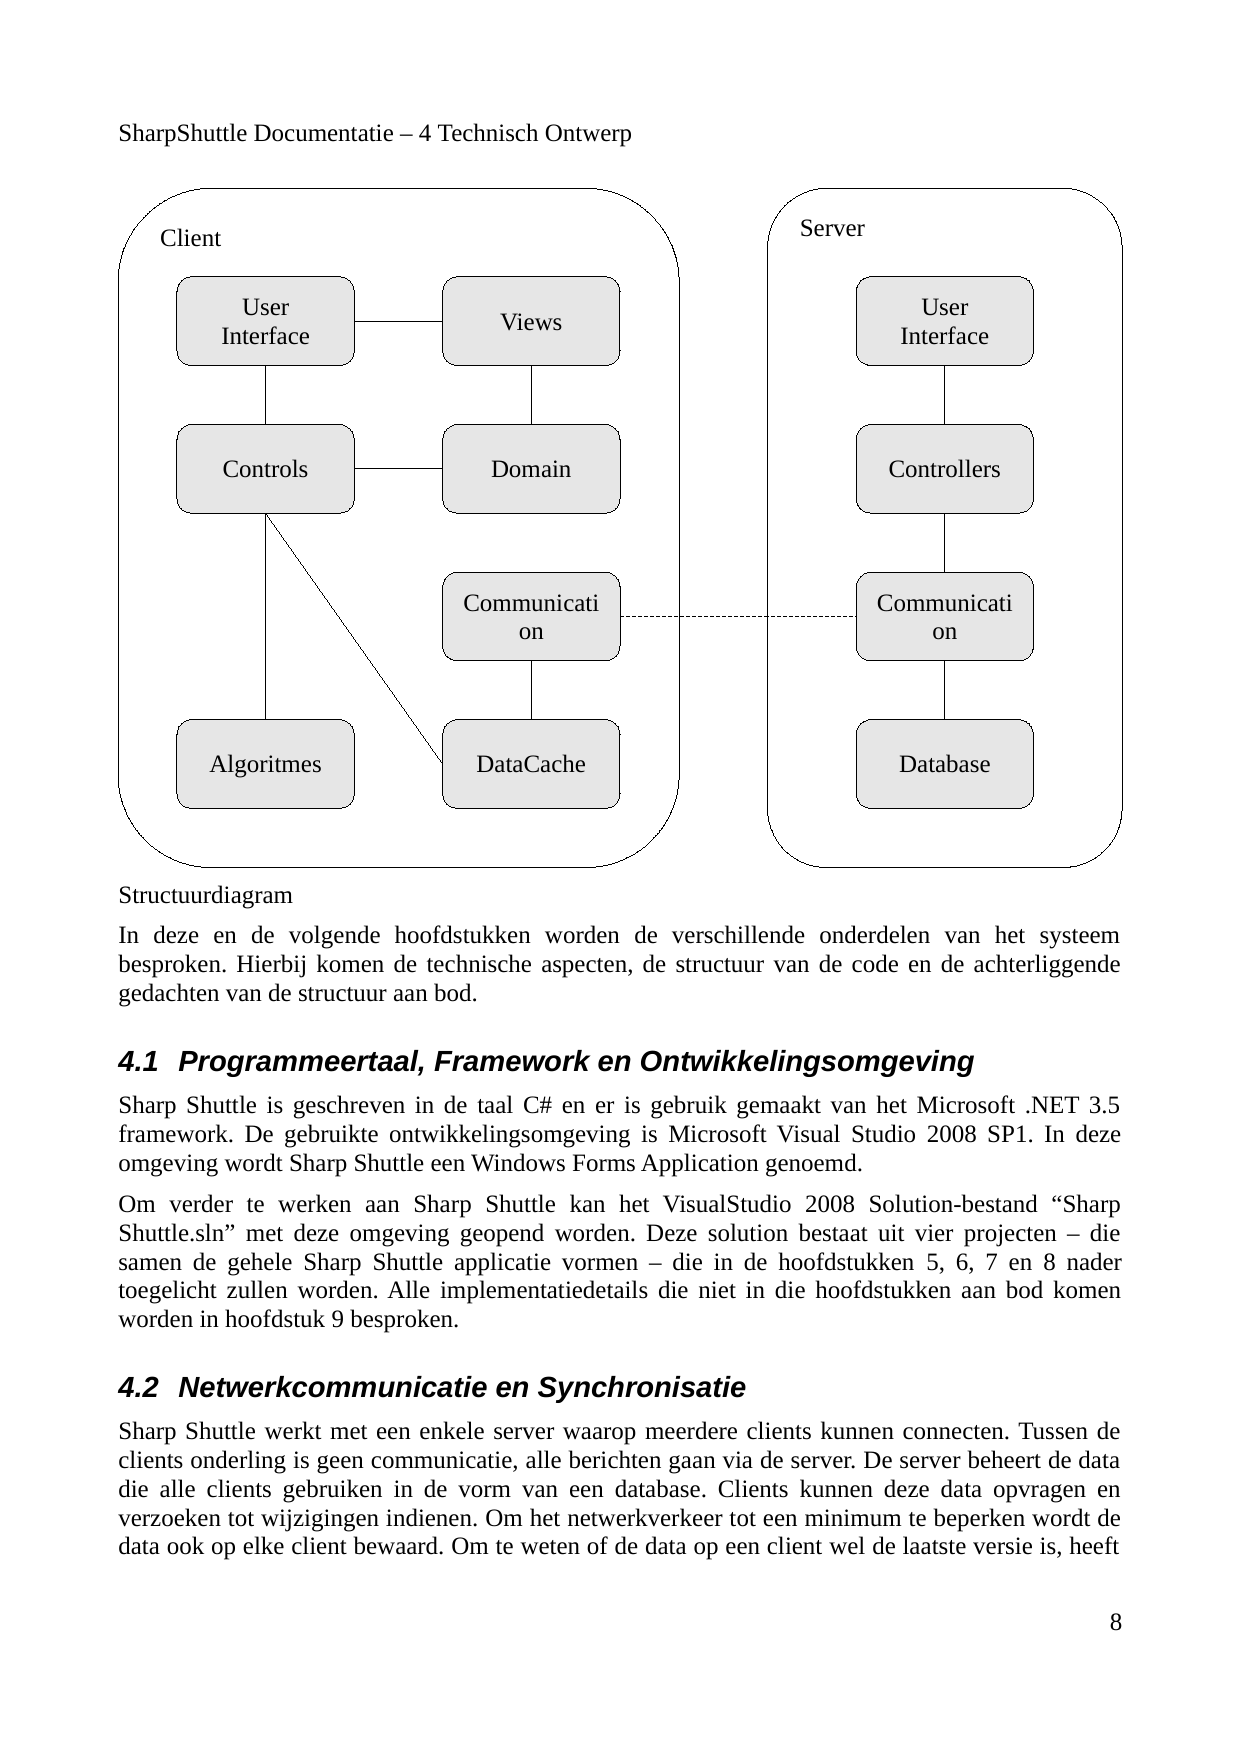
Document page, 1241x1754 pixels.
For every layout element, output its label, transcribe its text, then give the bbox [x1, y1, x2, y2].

text Om verder te werken aan Sharp Shuttle kan het VisualStudio 2008 Solution-bestand “Sharp Shuttle.sln” met deze omgeving geopend worden. Deze solution bestaat uit vier projecten – die samen de gehele Sharp Shuttle applicatie vormen – die in de hoofdstukken 5, 6, 7 en 8 nader toegelicht zullen worden. Alle implementatiedetails die niet in die hoofdstukken aan bod komen worden in hoofdstuk 9 besproken. [118, 1189, 1122, 1333]
subtitle Programmeertaal, Framework en Ontwikkelingsomgeving [118, 1044, 1122, 1078]
text Structuurdiagram [118, 880, 1122, 909]
subtitle Netwerkcommunicatie en Synchronisatie [118, 1370, 1122, 1404]
text Sharp Shuttle werkt met een enkele server waarop meerdere clients kunnen connecten. Tussen de clients onderling is geen communicatie, alle berichten gaan via de server. De server beheert de data die alle clients gebruiken in de vorm van een database. Clients kunnen deze data opvragen en verzoeken tot wijzigingen indienen. Om het netwerkverkeer tot een minimum te beperken wordt de data ook op elke client bewaard. Om te weten of de data op een client wel de laatste versie is, heeft [118, 1416, 1122, 1560]
text In deze en de volgende hoofdstukken worden de verschillende onderdelen van het systeem besproken. Hierbij komen de technische aspecten, de structuur van de code en de achterliggende gedachten van de structuur aan bod. [118, 176, 1122, 880]
text Sharp Shuttle is geschreven in de taal C# en er is gebruik gemaakt van het Microsoft .NET 3.5 framework. De gebruikte ontwikkelingsomgeving is Microsoft Visual Studio 2008 SP1. In deze omgeving wordt Sharp Shuttle een Windows Forms Application genoemd. [118, 1090, 1122, 1177]
text In deze en de volgende hoofdstukken worden de verschillende onderdelen van het systeem besproken. Hierbij komen de technische aspecten, de structuur van de code en de achterliggende gedachten van de structuur aan bod. [118, 909, 1122, 1007]
